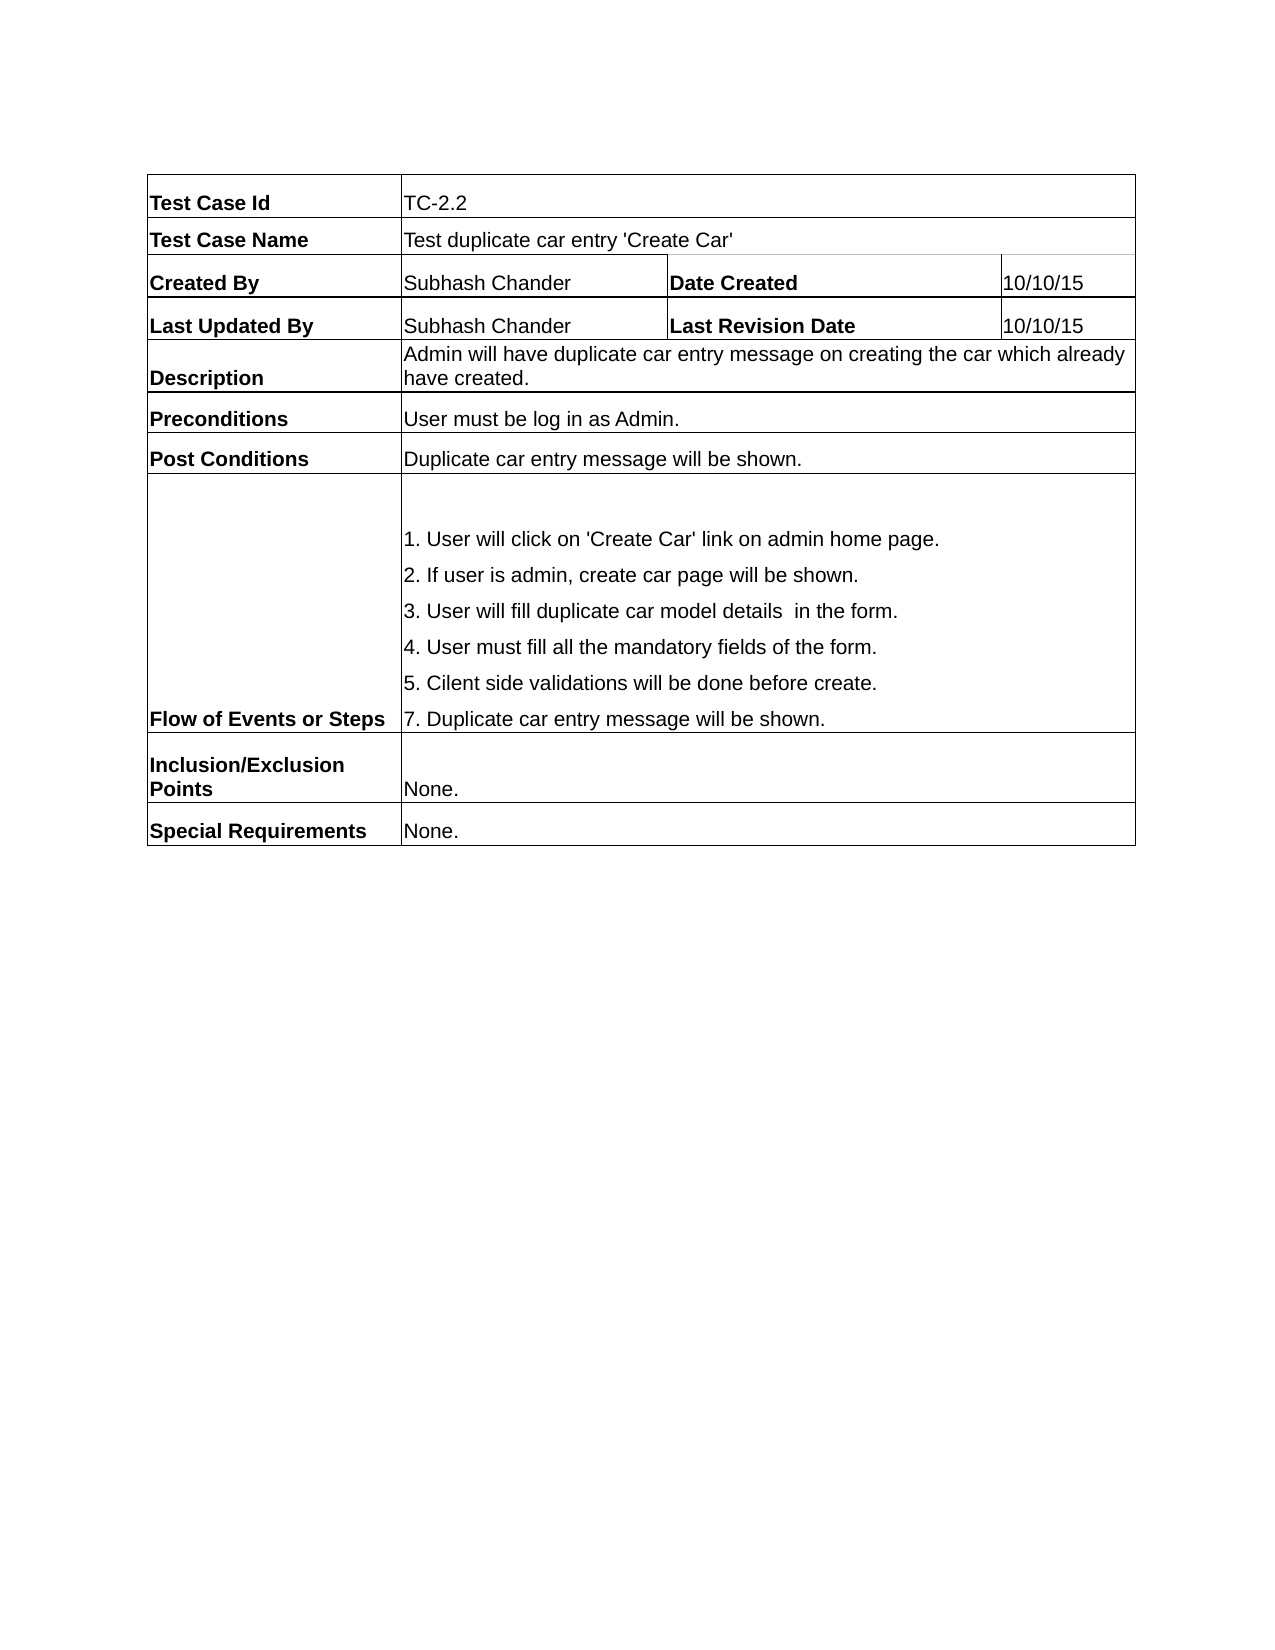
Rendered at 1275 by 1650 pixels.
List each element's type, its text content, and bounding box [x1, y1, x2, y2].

table_cell 1. User will click on 'Create Car' link on admin home page. 2. If user is admin, create car page will be shown. 3. User will fill duplicate car model details in the form. 4. User must fill all the mandatory fields of the form. 5. Cilent side validations will be done before create. 7. Duplicate car entry message will be shown. [402, 474, 1135, 732]
table_cell User must be log in as Admin. [402, 393, 1135, 432]
table_cell Flow of Events or Steps [148, 474, 401, 732]
table_cell Date Created [668, 255, 1001, 296]
table_cell 10/10/15 [1002, 298, 1135, 339]
table_cell Post Conditions [148, 433, 401, 473]
table_cell Created By [148, 255, 401, 296]
table_cell Last Revision Date [668, 298, 1001, 339]
table_cell 10/10/15 [1002, 255, 1135, 296]
table_cell Inclusion/Exclusion Points [148, 733, 401, 802]
table_header TC-2.2 [402, 175, 1135, 217]
table_cell Test Case Name [148, 218, 401, 254]
table_cell Subhash Chander [402, 298, 667, 339]
table_cell Special Requirements [148, 803, 401, 845]
table_cell Preconditions [148, 393, 401, 432]
table_cell Description [148, 340, 401, 391]
table_cell Subhash Chander [402, 255, 667, 296]
table_cell None. [402, 733, 1135, 802]
table_cell Test duplicate car entry 'Create Car' [402, 218, 1135, 254]
table_header Test Case Id [148, 175, 401, 217]
table_cell Admin will have duplicate car entry message on creating the car which already have created. [402, 340, 1135, 391]
table_cell None. [402, 803, 1135, 845]
table_cell Last Updated By [148, 298, 401, 339]
table_cell Duplicate car entry message will be shown. [402, 433, 1135, 473]
